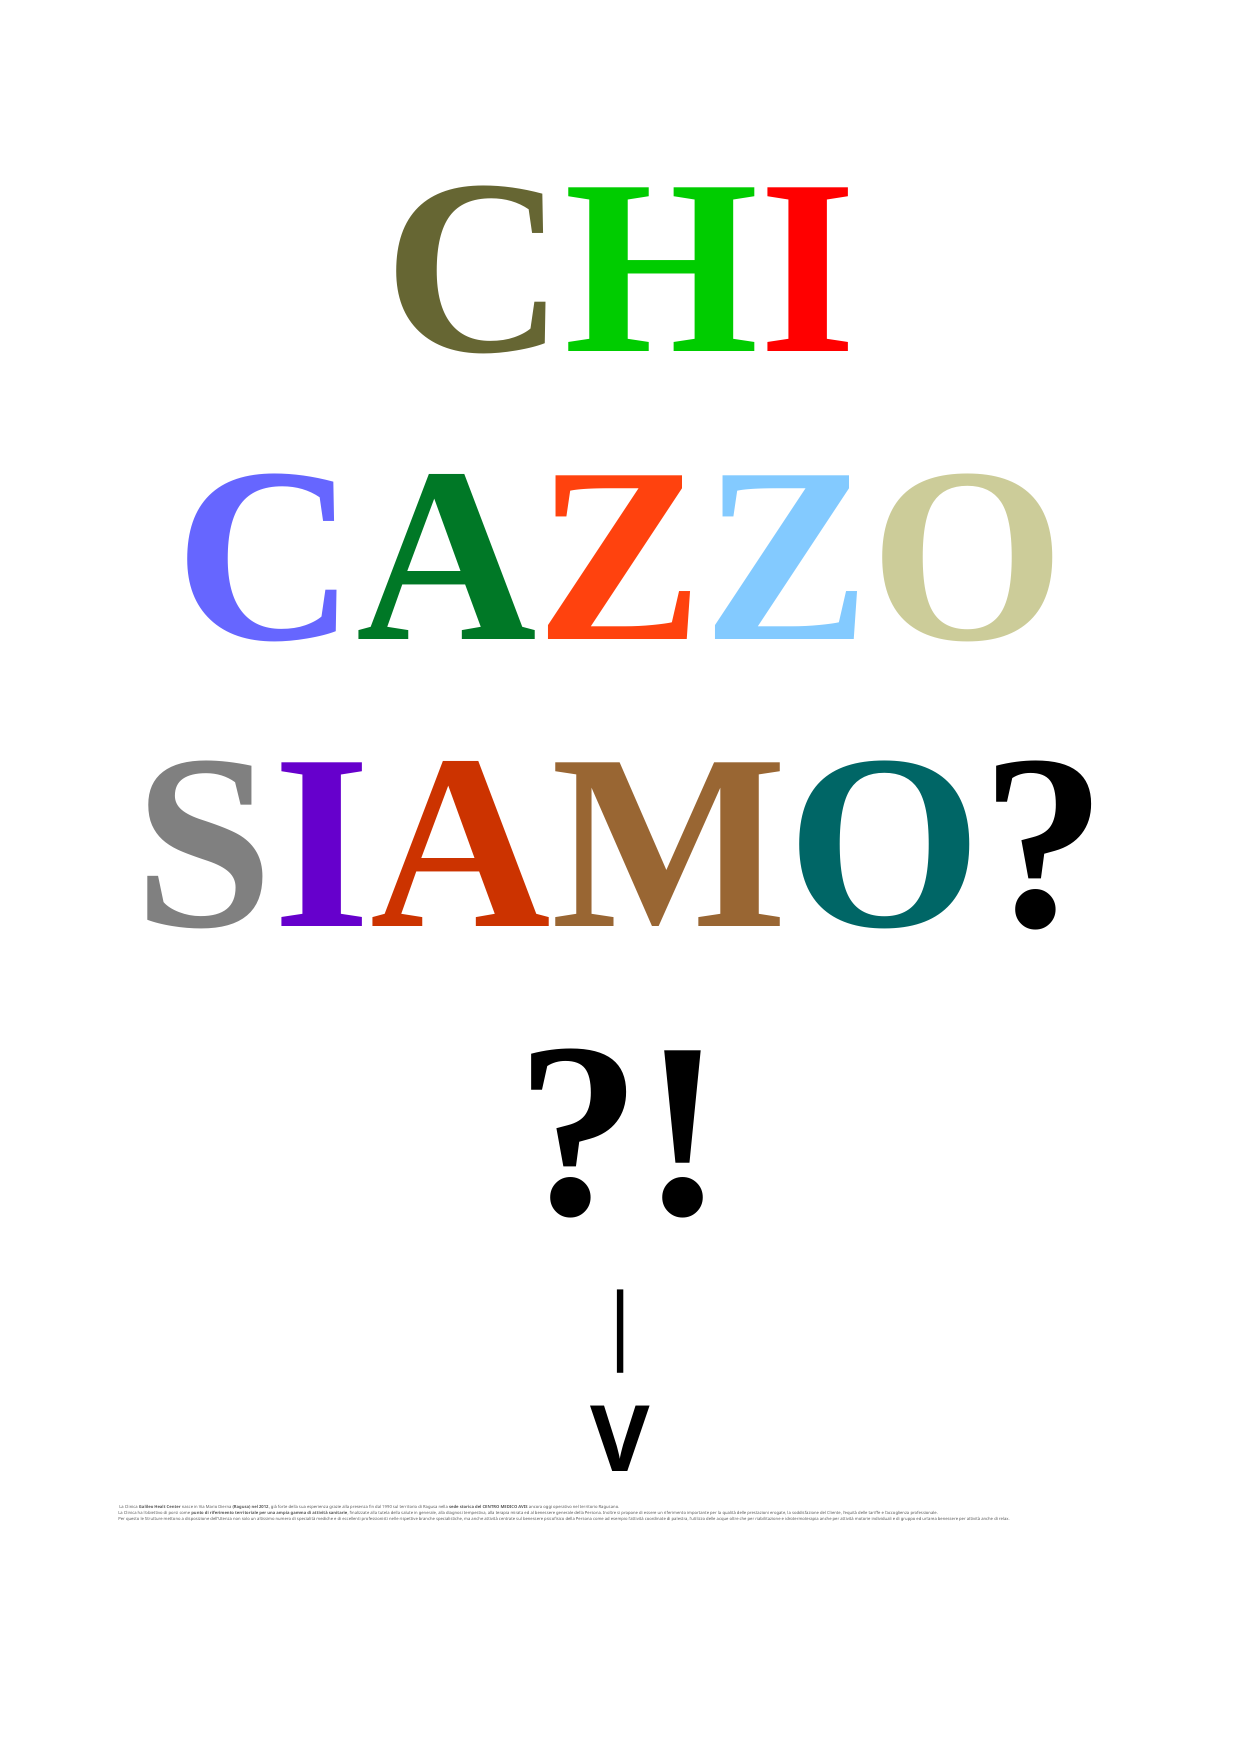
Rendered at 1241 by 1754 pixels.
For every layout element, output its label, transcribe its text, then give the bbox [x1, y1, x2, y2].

text CHI CAZZO SIAMO??! [118, 118, 1122, 1268]
text Per questo le Strutture mettono a disposizione dell’Utenza non solo un altissimo numero di specialità mediche e di eccellenti professionisti nelle rispettive branche specialistiche, ma anche attività centrate sul benessere psicofisico della Persona come ad esempio l’attività coordinate di palestra, l’utilizzo delle acque oltre che per riabilitazione e idrotermoterapia anche per attività motorie individuali e di gruppo ed un’area benessere per attività anche di relax. [118, 1516, 1122, 1527]
text V [118, 1373, 1122, 1498]
text | [118, 1268, 1122, 1373]
